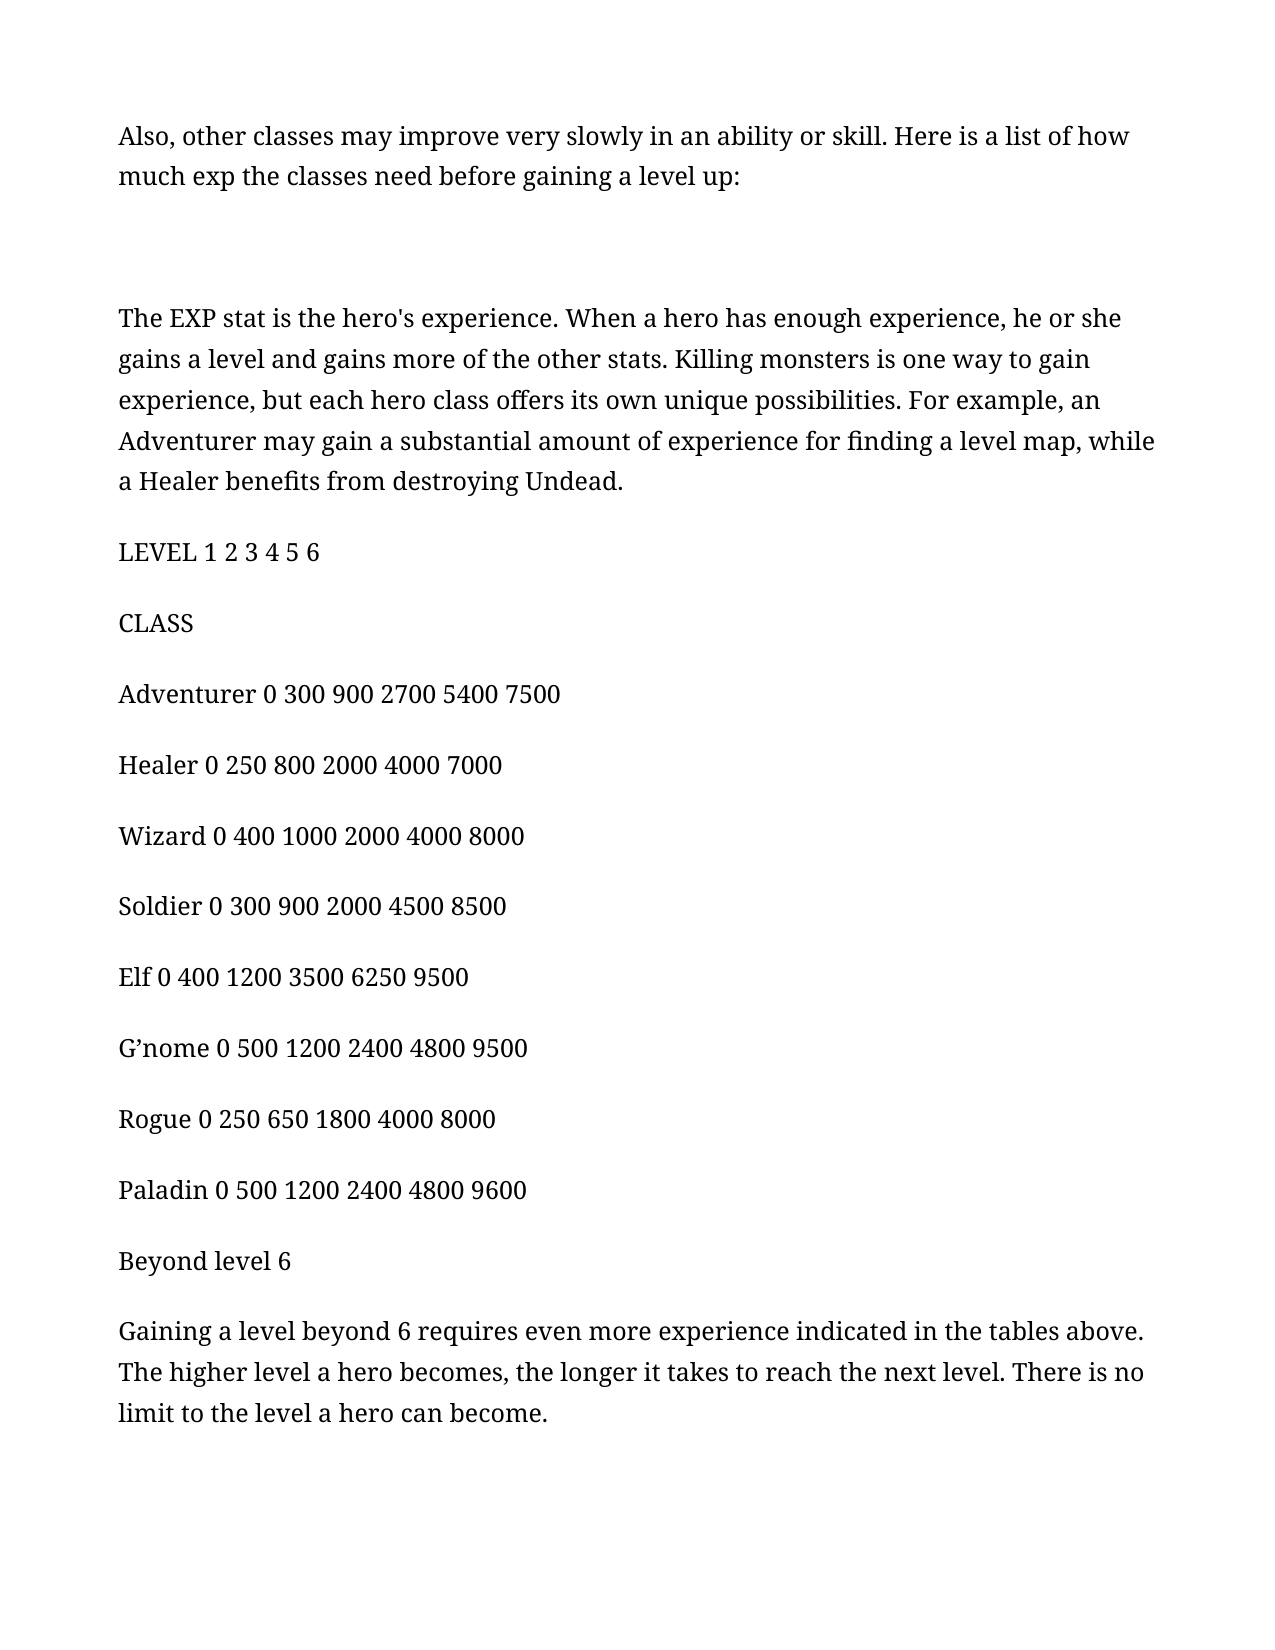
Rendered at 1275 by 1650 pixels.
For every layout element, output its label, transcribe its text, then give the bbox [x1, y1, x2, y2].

text The EXP stat is the hero's experience. When a hero has enough experience, he or she gains a level and gains more of the other stats. Killing monsters is one way to gain experience, but each hero class offers its own unique possibilities. For example, an Adventurer may gain a substantial amount of experience for finding a level map, while a Healer benefits from destroying Undead. [118, 301, 1157, 498]
text Adventurer 0 300 900 2700 5400 7500 [118, 676, 1157, 711]
text Rogue 0 250 650 1800 4000 8000 [118, 1101, 1157, 1136]
text Each time a class gets enough experience, he gains a level up. With each level up the hero’s abilities improves. Different classes gain some abilities faster than other classes. Also, other classes may improve very slowly in an ability or skill. Here is a list of how much exp the classes need before gaining a level up: [118, 118, 1157, 193]
text LEVEL 1 2 3 4 5 6 [118, 535, 1157, 569]
text Wizard 0 400 1000 2000 4000 8000 [118, 818, 1157, 852]
text Gaining a level beyond 6 requires even more experience indicated in the tables above. The higher level a hero becomes, the longer it takes to reach the next level. There is no limit to the level a hero can become. [118, 1314, 1157, 1430]
text Elf 0 400 1200 3500 6250 9500 [118, 960, 1157, 994]
text Soldier 0 300 900 2000 4500 8500 [118, 889, 1157, 923]
text Beyond level 6 [118, 1243, 1157, 1277]
text CLASS [118, 606, 1157, 640]
text Healer 0 250 800 2000 4000 7000 [118, 747, 1157, 781]
text G’nome 0 500 1200 2400 4800 9500 [118, 1031, 1157, 1065]
text Paladin 0 500 1200 2400 4800 9600 [118, 1172, 1157, 1206]
